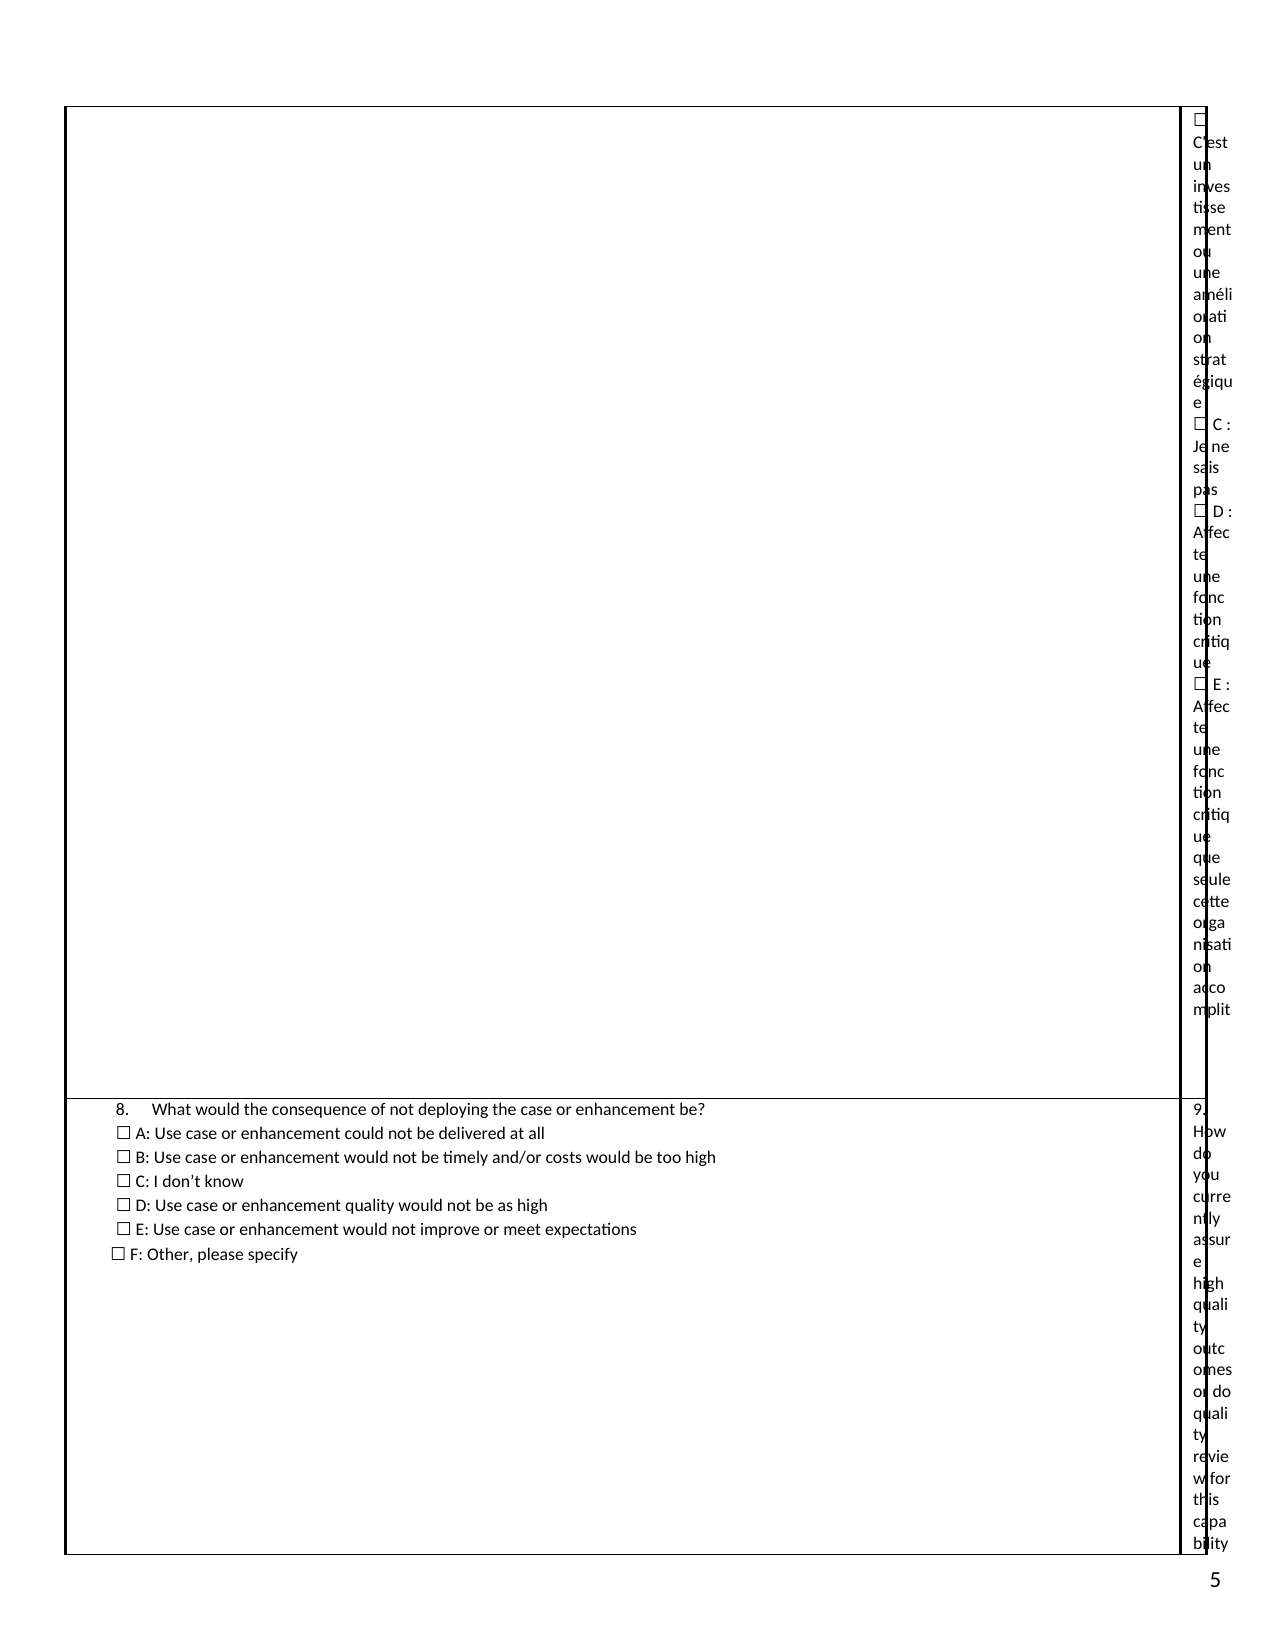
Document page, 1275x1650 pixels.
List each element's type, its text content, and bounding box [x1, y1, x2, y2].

table_cell How do you currently assure high quality outcomes or do quality review for this capability (or related task)? ☐ A: None, outcomes from this workflow are not reviewed ☐ B: This is a new capability, so no review process exists yet ☐ C: I don’t know ☐ D: We have expert staff review ☐ E: We have expert staff review and there are written policies and/or standards for the capability ☐ F: Other, describe: [1182, 1099, 1205, 1553]
table_cell Quel est le degré de priorisation pour le cas d'usage ? ☐ A : Ce serait bien de le faire ☐ B : C'est un investissement ou une amélioration stratégique ☐ C : Je ne sais pas ☐ D : Affecte une fonction critique ☐ E : Affecte une fonction critique que seule cette organisation accomplit [1182, 107, 1205, 1097]
table_cell What would the consequence of not deploying the case or enhancement be? ☐ A: Use case or enhancement could not be delivered at all ☐ B: Use case or enhancement would not be timely and/or costs would be too high ☐ C: I don’t know ☐ D: Use case or enhancement quality would not be as high ☐ E: Use case or enhancement would not improve or meet expectations ☐ F: Other, please specify [67, 1099, 1179, 1553]
table_cell [67, 107, 1179, 1097]
